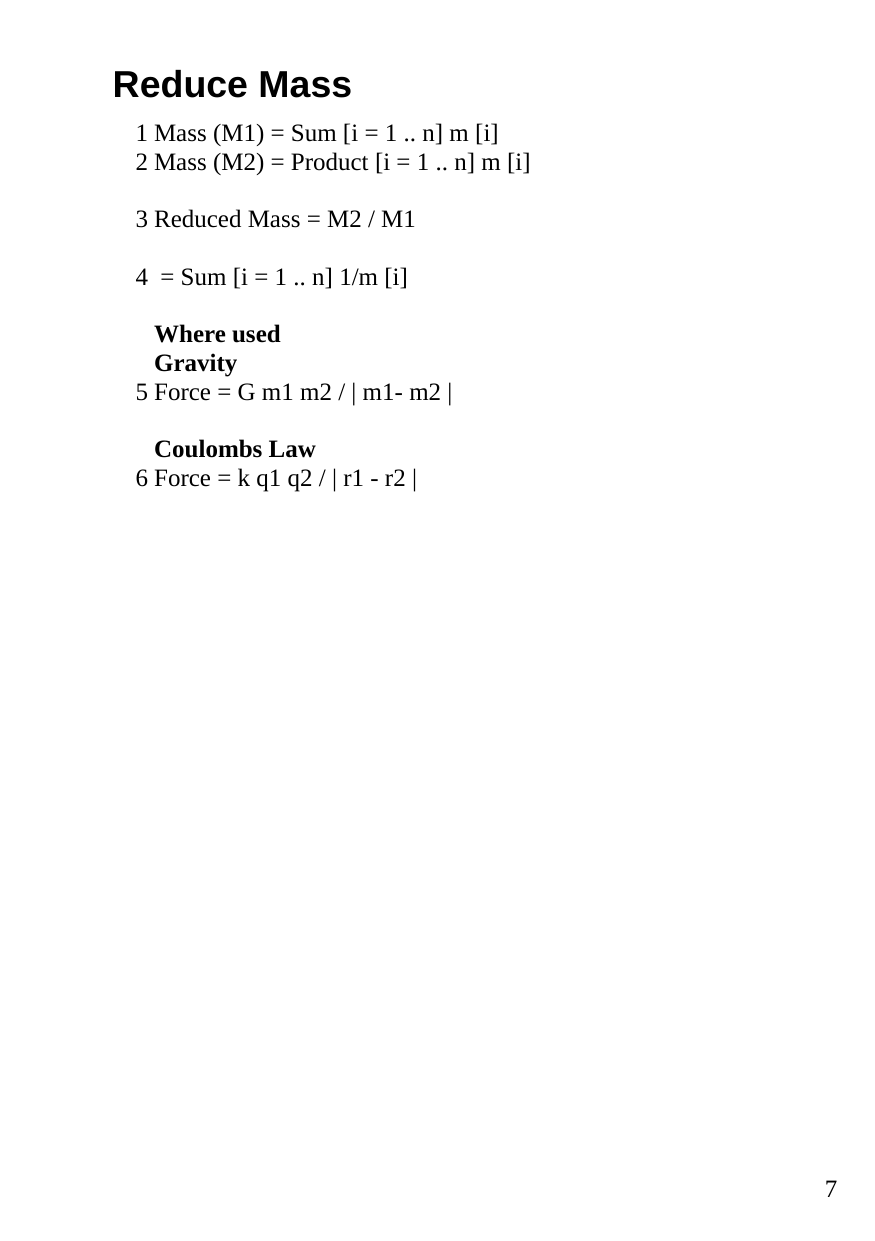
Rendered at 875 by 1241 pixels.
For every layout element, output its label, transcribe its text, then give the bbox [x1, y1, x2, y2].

table_cell [106, 319, 151, 348]
table_cell 5 [106, 377, 151, 406]
table_cell Coulombs Law [151, 434, 809, 463]
subtitle Reduce Mass [112, 62, 837, 106]
table_cell [106, 492, 151, 521]
table_cell [151, 406, 809, 434]
table_cell [106, 291, 151, 319]
table_cell 4 [106, 262, 151, 291]
table_cell [151, 176, 809, 204]
table_cell Mass (M2) = Product [i = 1 .. n] m [i] [151, 147, 809, 176]
table_cell 3 [106, 204, 151, 233]
table_cell Force = G m1 m2 / | m1- m2 | [151, 377, 809, 406]
table_cell 6 [106, 463, 151, 492]
table_cell [151, 291, 809, 319]
table_cell Where used [151, 319, 809, 348]
table_cell [106, 348, 151, 377]
table_header 1 [106, 118, 151, 147]
table_cell [151, 492, 809, 521]
table_cell Reduced Mass = M2 / M1 [151, 204, 809, 233]
table_cell 2 [106, 147, 151, 176]
table_cell Force = k q1 q2 / | r1 - r2 | [151, 463, 809, 492]
table_cell [106, 406, 151, 434]
table_cell [106, 176, 151, 204]
table_header Mass (M1) = Sum [i = 1 .. n] m [i] [151, 118, 809, 147]
table_cell [151, 233, 809, 262]
table_cell [106, 434, 151, 463]
table_cell = Sum [i = 1 .. n] 1/m [i] [151, 262, 809, 291]
table_cell [106, 233, 151, 262]
table_cell Gravity [151, 348, 809, 377]
